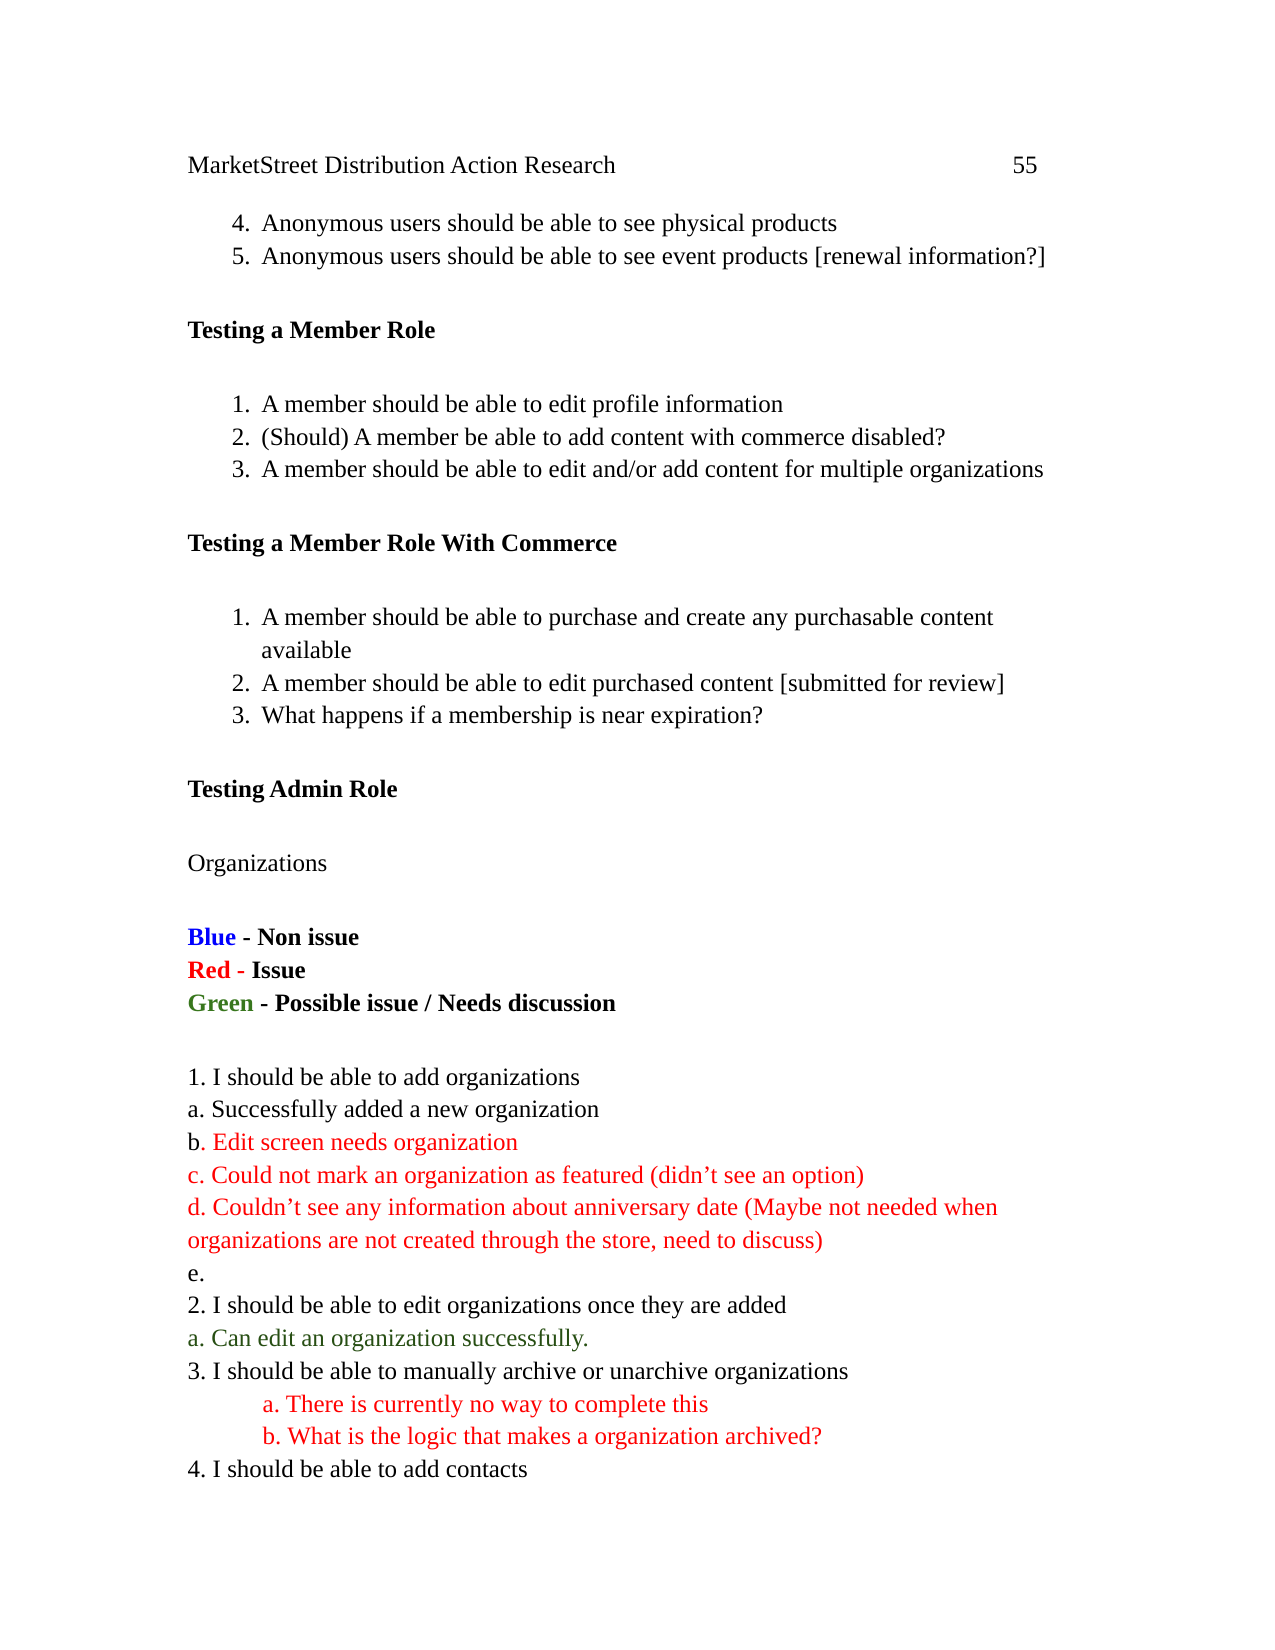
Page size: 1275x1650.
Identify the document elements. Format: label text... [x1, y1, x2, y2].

list Anonymous users should be able to see physical products [232, 208, 1087, 237]
text Blue - Non issue [187, 922, 1087, 951]
text Testing a Member Role [187, 315, 1087, 344]
text b. What is the logic that makes a organization archived? [187, 1421, 1087, 1450]
text b. Edit screen needs organization [187, 1127, 1087, 1156]
text 2. I should be able to edit organizations once they are added [187, 1291, 1087, 1319]
text d. Couldn’t see any information about anniversary date (Maybe not needed when organizations are not created through the store, need to discuss) [187, 1192, 1087, 1254]
text Green - Possible issue / Needs discussion [187, 988, 1087, 1016]
text 1. I should be able to add organizations [187, 1062, 1087, 1090]
text a. Successfully added a new organization [187, 1094, 1087, 1123]
list A member should be able to edit purchased content [submitted for review] [232, 668, 1087, 696]
list What happens if a membership is near expiration? [232, 700, 1087, 729]
text Testing Admin Role [187, 774, 1087, 803]
list A member should be able to purchase and create any purchasable content available [232, 602, 1087, 664]
text Testing a Member Role With Commerce [187, 528, 1087, 557]
text Organizations [187, 848, 1087, 877]
text a. There is currently no way to complete this [187, 1389, 1087, 1417]
text a. Can edit an organization successfully. [187, 1323, 1087, 1352]
text e. [187, 1258, 1087, 1287]
text Red - Issue [187, 955, 1087, 984]
list (Should) A member be able to add content with commerce disabled? [232, 422, 1087, 450]
list A member should be able to edit profile information [232, 389, 1087, 418]
list Anonymous users should be able to see event products [renewal information?] [232, 241, 1087, 270]
text 3. I should be able to manually archive or unarchive organizations [187, 1356, 1087, 1385]
text c. Could not mark an organization as featured (didn’t see an option) [187, 1160, 1087, 1188]
text 4. I should be able to add contacts [187, 1454, 1087, 1483]
list A member should be able to edit and/or add content for multiple organizations [232, 454, 1087, 483]
